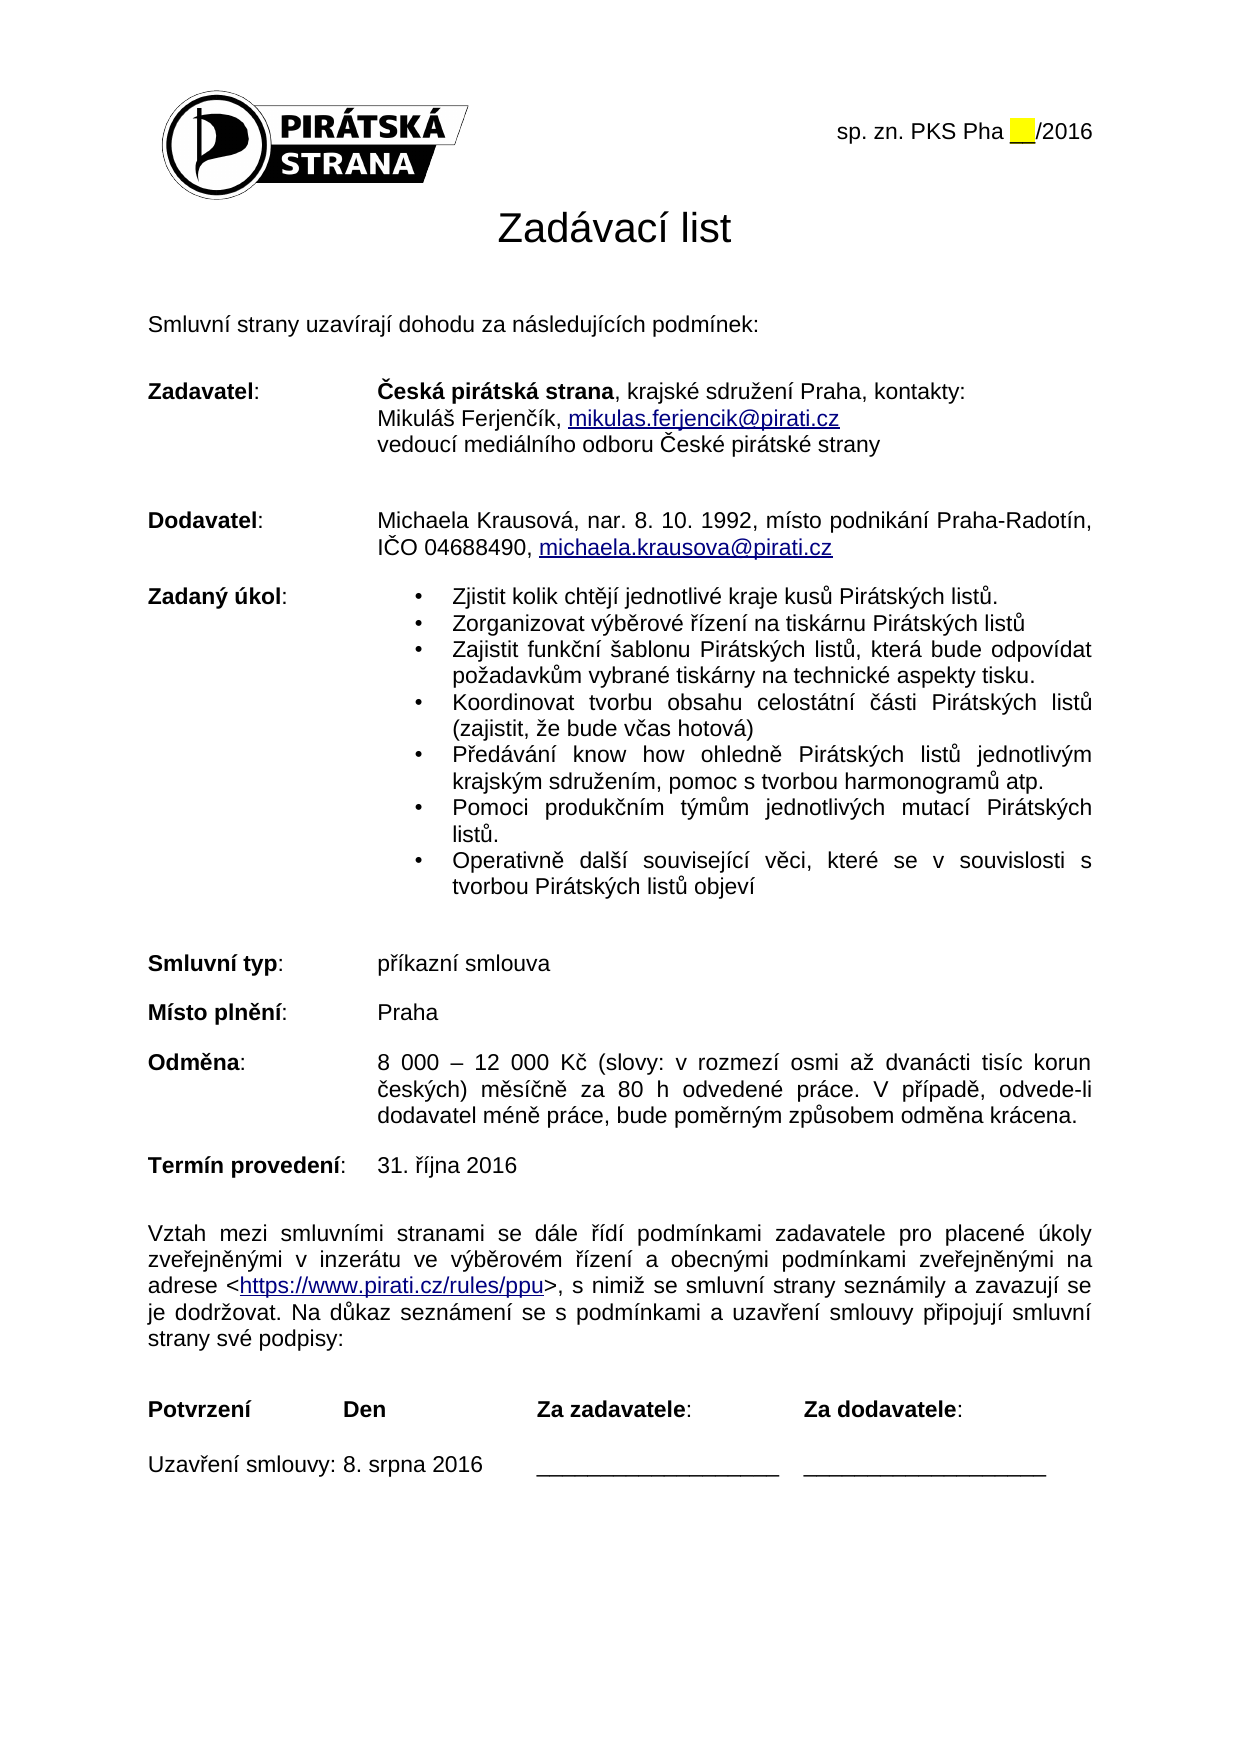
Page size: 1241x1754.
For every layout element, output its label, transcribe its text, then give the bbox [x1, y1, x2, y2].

subtitle Zadávací list [148, 203, 1093, 251]
text Vztah mezi smluvními stranami se dále řídí podmínkami zadavatele pro placené úkoly zveřejněnými v inzerátu ve výběrovém řízení a obecnými podmínkami zveřejněnými na adrese <https://www.pirati.cz/rules/ppu>, s nimiž se smluvní strany seznámily a zavazují se je dodržovat. Na důkaz seznámení se s podmínkami a uzavření smlouvy připojují smluvní strany své podpisy: [148, 1219, 1093, 1351]
picture [147, 75, 483, 214]
table_header Za dodavatele: [804, 1381, 1093, 1437]
table_cell Dodavatel: [148, 495, 377, 572]
table_cell příkazní smlouva [377, 938, 1093, 988]
table_header Zadavatel: [148, 366, 377, 495]
table_cell Odměna: [148, 1038, 377, 1140]
table_cell Zadaný úkol: [148, 572, 377, 938]
table_cell 31. října 2016 [377, 1140, 1093, 1190]
text Smluvní strany uzavírají dohodu za následujících podmínek: [148, 311, 1093, 337]
table_cell ___________________ [537, 1437, 804, 1499]
table_cell Místo plnění: [148, 988, 377, 1037]
table_cell 8 000 – 12 000 Kč (slovy: v rozmezí osmi až dvanácti tisíc korun českých) měsíčně za 80 h odvedené práce. V případě, odvede-li dodavatel méně práce, bude poměrným způsobem odměna krácena. [377, 1038, 1093, 1140]
table_cell Praha [377, 988, 1093, 1037]
table_cell Smluvní typ: [148, 938, 377, 988]
table_header Den [343, 1381, 537, 1437]
table_cell ___________________ [804, 1437, 1093, 1499]
table_header Česká pirátská strana, krajské sdružení Praha, kontakty: Mikuláš Ferjenčík, mikulas.ferjencik@pirati.cz vedoucí mediálního odboru České pirátské strany [377, 366, 1093, 495]
table_cell Zjistit kolik chtějí jednotlivé kraje kusů Pirátských listů. Zorganizovat výběrové řízení na tiskárnu Pirátských listů Zajistit funkční šablonu Pirátských listů, která bude odpovídat požadavkům vybrané tiskárny na technické aspekty tisku. Koordinovat tvorbu obsahu celostátní části Pirátských listů (zajistit, že bude včas hotová) Předávání know how ohledně Pirátských listů jednotlivým krajským sdružením, pomoc s tvorbou harmonogramů atp. Pomoci produkčním týmům jednotlivých mutací Pirátských listů. Operativně další související věci, které se v souvislosti s tvorbou Pirátských listů objeví [377, 572, 1093, 938]
table_cell Uzavření smlouvy: [148, 1437, 343, 1499]
table_cell Termín provedení: [148, 1140, 377, 1190]
table_cell Michaela Krausová, nar. 8. 10. 1992, místo podnikání Praha-Radotín, IČO 04688490, michaela.krausova@pirati.cz [377, 495, 1093, 572]
text sp. zn. PKS Pha __/2016 [483, 118, 1093, 144]
table_header Za zadavatele: [537, 1381, 804, 1437]
table_header Potvrzení [148, 1381, 343, 1437]
table_cell 8. srpna 2016 [343, 1437, 537, 1499]
